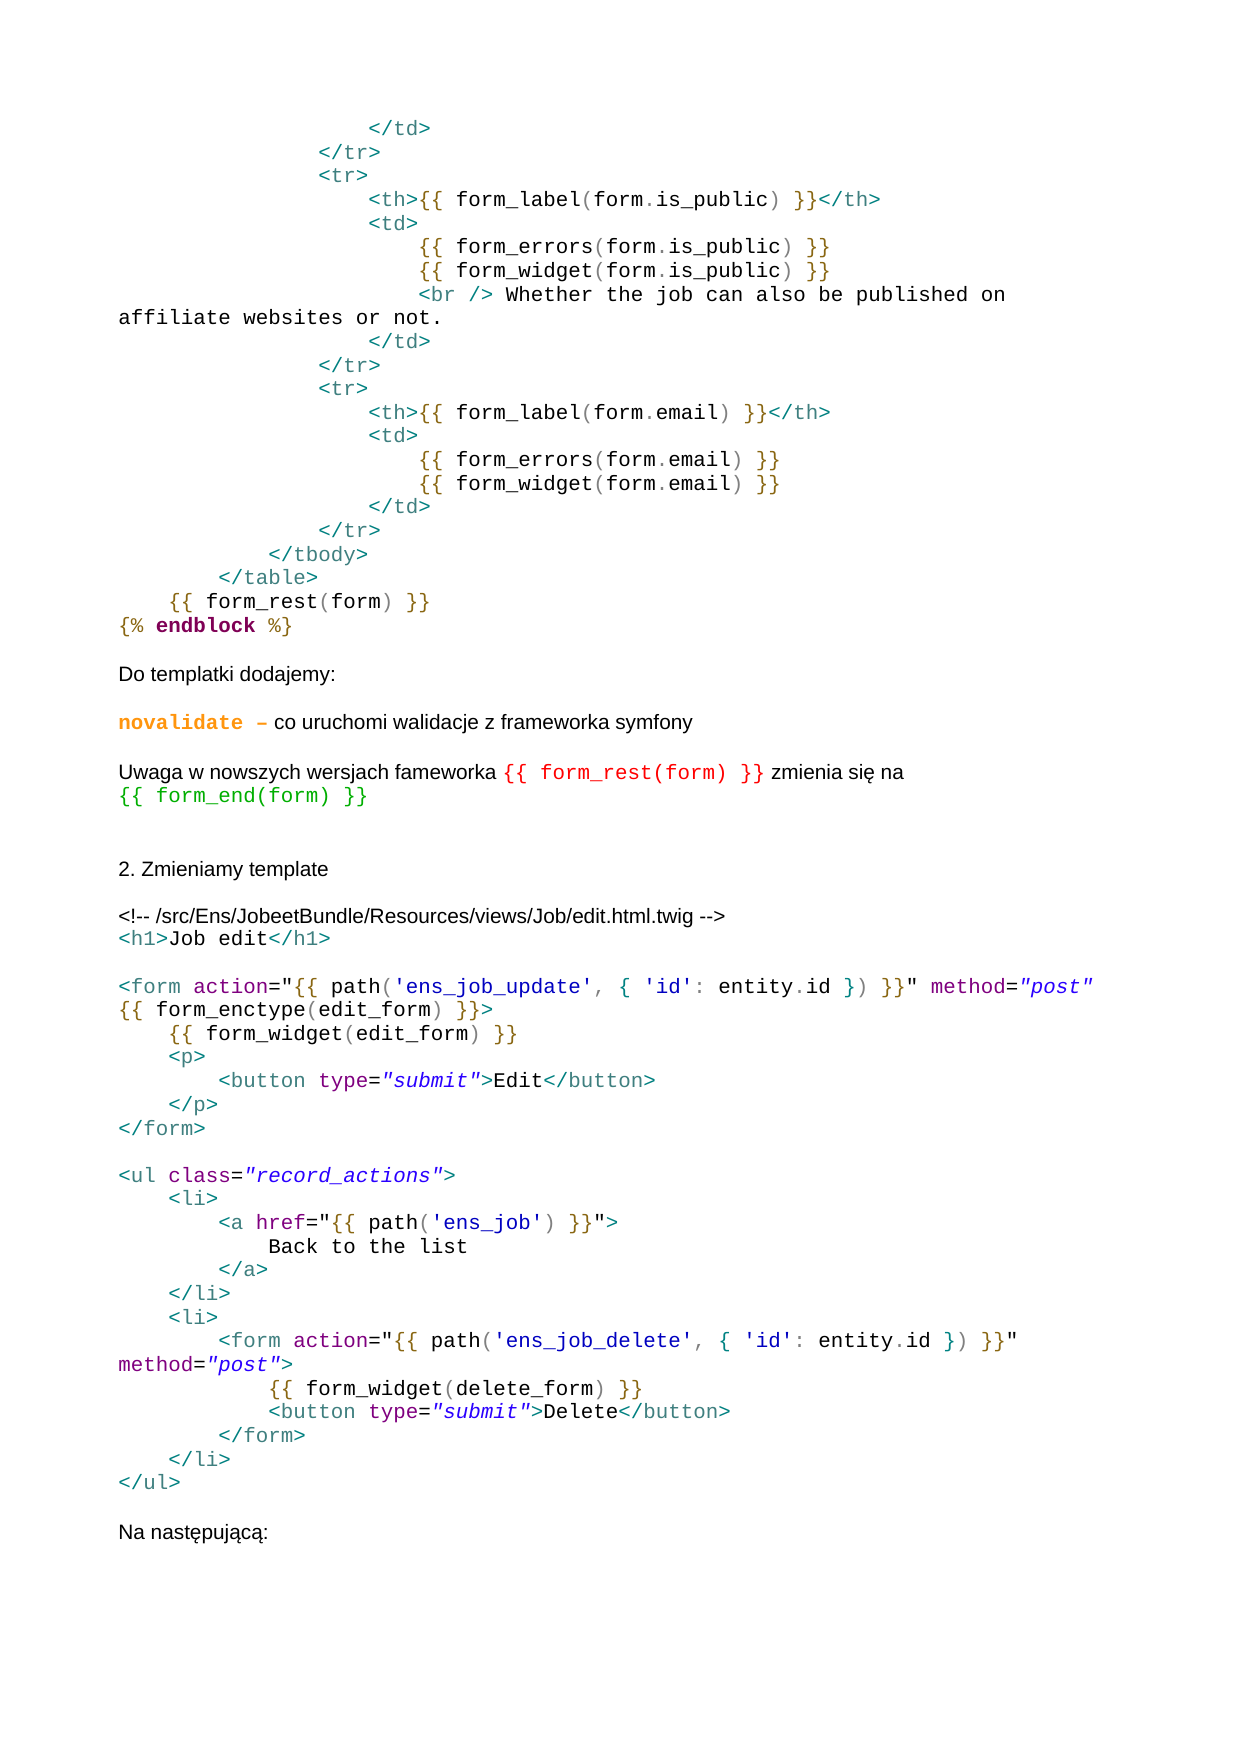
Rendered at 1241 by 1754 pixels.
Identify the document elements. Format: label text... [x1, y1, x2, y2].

text Do templatki dodajemy: [118, 662, 1122, 686]
text {{ form_errors(form.email) }} [118, 449, 1122, 473]
text <li> [118, 1307, 1122, 1330]
text </form> [118, 1117, 1122, 1141]
text <a href="{{ path('ens_job') }}"> [118, 1212, 1122, 1236]
text </tbody> [118, 544, 1122, 567]
text <p> [118, 1047, 1122, 1070]
text {{ form_widget(delete_form) }} [118, 1378, 1122, 1401]
text <form action="{{ path('ens_job_update', { 'id': entity.id }) }}" method="post" {{ form_enctype(edit_form) }}> [118, 976, 1122, 1023]
text <li> [118, 1188, 1122, 1212]
text </a> [118, 1259, 1122, 1283]
text </td> [118, 118, 1122, 142]
text novalidate – co uruchomi walidacje z frameworka symfony [118, 710, 1122, 736]
text Back to the list [118, 1236, 1122, 1259]
text </li> [118, 1448, 1122, 1472]
text Na następującą: [118, 1520, 1122, 1544]
text </form> [118, 1425, 1122, 1448]
text <th>{{ form_label(form.email) }}</th> [118, 402, 1122, 426]
text {% endblock %} [118, 615, 1122, 638]
text </td> [118, 496, 1122, 520]
text <br /> Whether the job can also be published on affiliate websites or not. [118, 284, 1122, 331]
text {{ form_widget(form.email) }} [118, 473, 1122, 496]
text </p> [118, 1094, 1122, 1117]
text <tr> [118, 378, 1122, 402]
text <!-- /src/Ens/JobeetBundle/Resources/views/Job/edit.html.twig --> [118, 904, 1122, 928]
text {{ form_end(form) }} [118, 786, 1122, 809]
text <td> [118, 426, 1122, 449]
text <ul class="record_actions"> [118, 1165, 1122, 1188]
text </li> [118, 1283, 1122, 1307]
text {{ form_widget(form.is_public) }} [118, 260, 1122, 284]
text 2. Zmieniamy template [118, 856, 1122, 880]
text {{ form_rest(form) }} [118, 591, 1122, 615]
text {{ form_widget(edit_form) }} [118, 1023, 1122, 1047]
text <th>{{ form_label(form.is_public) }}</th> [118, 189, 1122, 213]
text <button type="submit">Edit</button> [118, 1070, 1122, 1094]
text Uwaga w nowszych wersjach fameworka {{ form_rest(form) }} zmienia się na [118, 760, 1122, 786]
text </ul> [118, 1472, 1122, 1496]
text <tr> [118, 165, 1122, 189]
text </tr> [118, 142, 1122, 165]
text </table> [118, 567, 1122, 591]
text <form action="{{ path('ens_job_delete', { 'id': entity.id }) }}" method="post"> [118, 1330, 1122, 1378]
text <button type="submit">Delete</button> [118, 1401, 1122, 1425]
text <h1>Job edit</h1> [118, 928, 1122, 952]
text </tr> [118, 354, 1122, 378]
text <td> [118, 213, 1122, 236]
text </td> [118, 331, 1122, 354]
text {{ form_errors(form.is_public) }} [118, 236, 1122, 260]
text </tr> [118, 520, 1122, 544]
